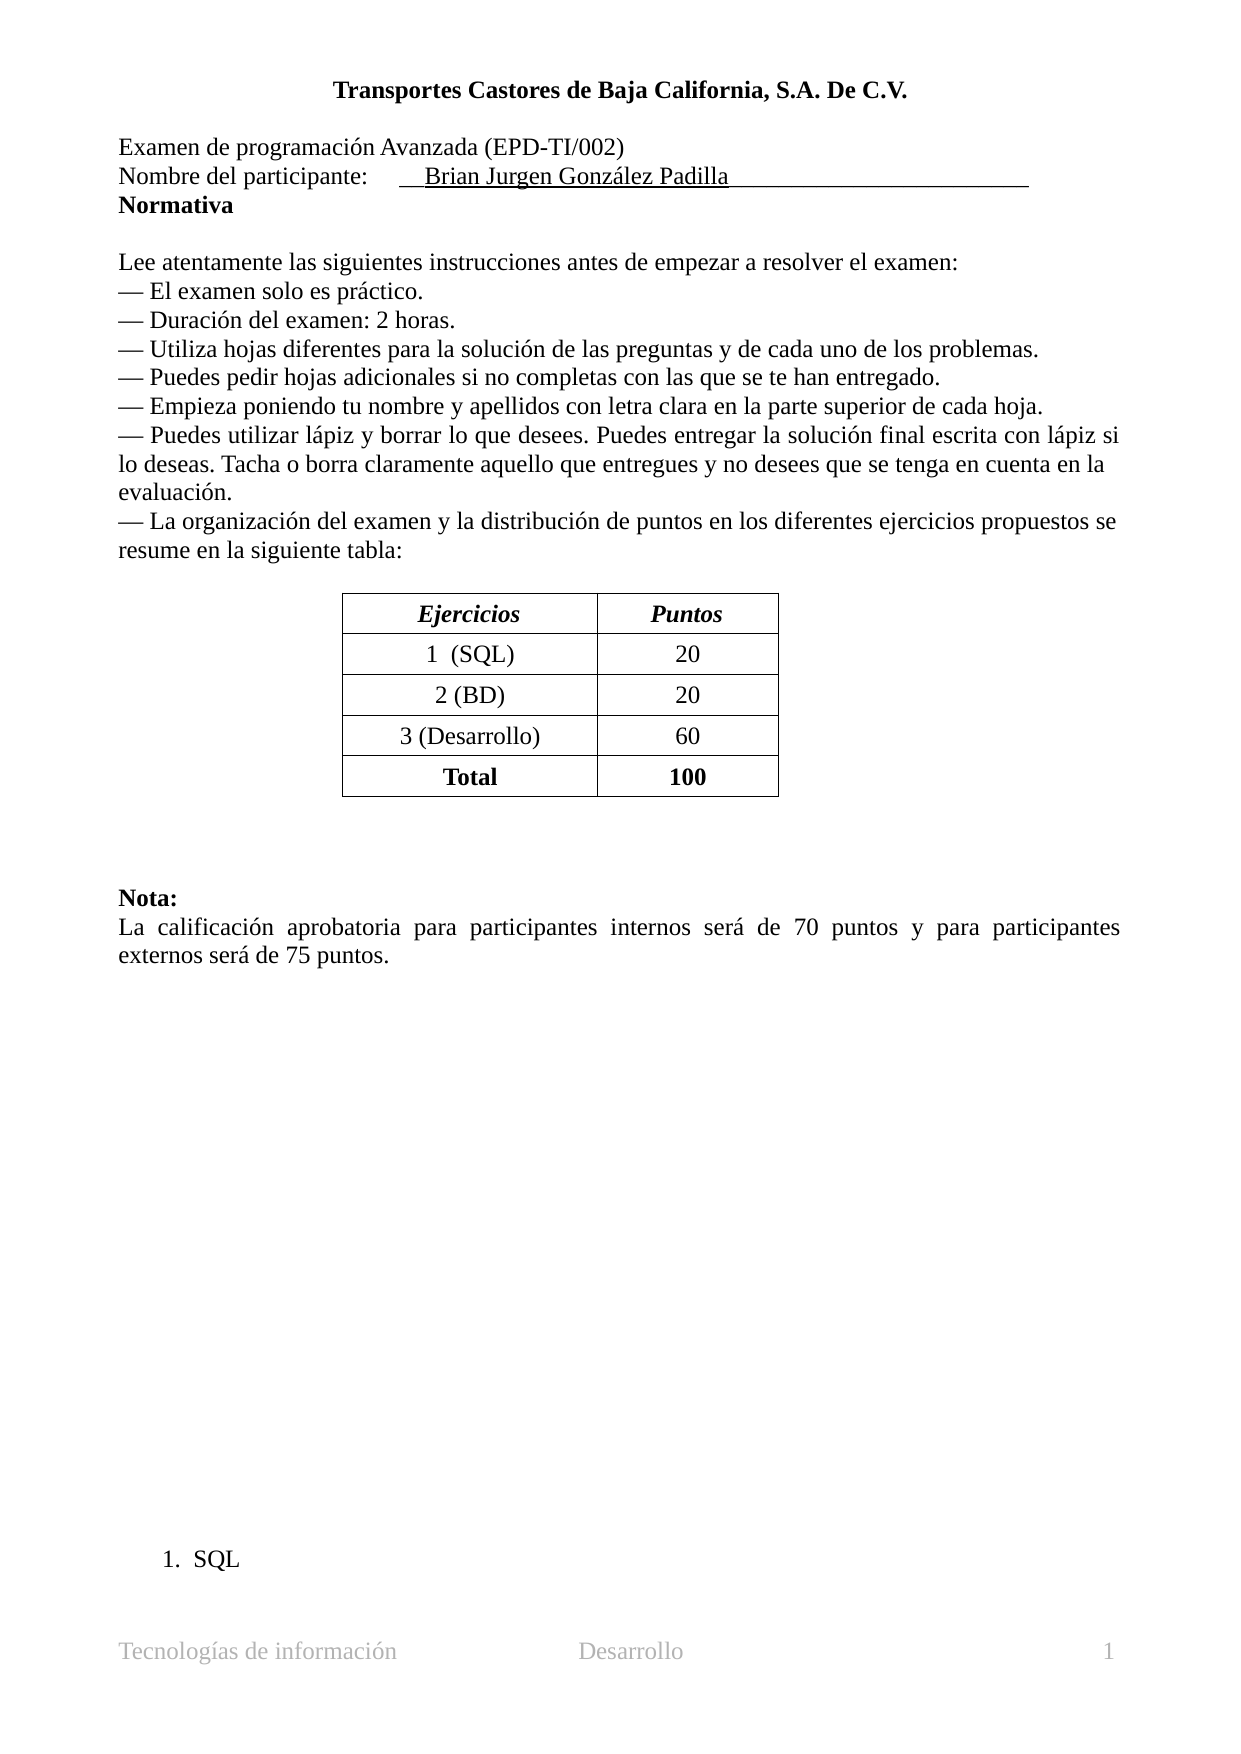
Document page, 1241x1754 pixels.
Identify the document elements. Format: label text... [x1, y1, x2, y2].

table_cell 20 [598, 675, 778, 715]
table_cell 2 (BD) [343, 675, 597, 715]
text — Empieza poniendo tu nombre y apellidos con letra clara en la parte superior de cada hoja. [118, 391, 1122, 420]
table_cell 3 (Desarrollo) [343, 716, 597, 755]
table_header Ejercicios [343, 594, 597, 633]
table_cell 100 [598, 756, 778, 796]
text — Puedes utilizar lápiz y borrar lo que desees. Puedes entregar la solución final escrita con lápiz si lo deseas. Tacha o borra claramente aquello que entregues y no desees que se tenga en cuenta en la [118, 420, 1122, 477]
text — La organización del examen y la distribución de puntos en los diferentes ejercicios propuestos se [118, 506, 1122, 535]
list SQL [156, 1544, 1122, 1573]
text — Utiliza hojas diferentes para la solución de las preguntas y de cada uno de los problemas. [118, 334, 1122, 362]
text — Puedes pedir hojas adicionales si no completas con las que se te han entregado. [118, 362, 1122, 391]
table_cell 1 (SQL) [343, 634, 597, 674]
text La calificación aprobatoria para participantes internos será de 70 puntos y para participantes externos será de 75 puntos. [118, 912, 1122, 969]
text evaluación. [118, 477, 1122, 506]
text Lee atentamente las siguientes instrucciones antes de empezar a resolver el examen: [118, 247, 1122, 276]
table_cell Total [343, 756, 597, 796]
table_header Puntos [598, 594, 778, 633]
table_cell 20 [598, 634, 778, 674]
text — Duración del examen: 2 horas. [118, 305, 1122, 334]
text resume en la siguiente tabla: [118, 535, 1122, 564]
table_cell 60 [598, 716, 778, 755]
text Nota: [118, 883, 1122, 912]
text — El examen solo es práctico. [118, 276, 1122, 305]
text Normativa [118, 190, 1122, 219]
